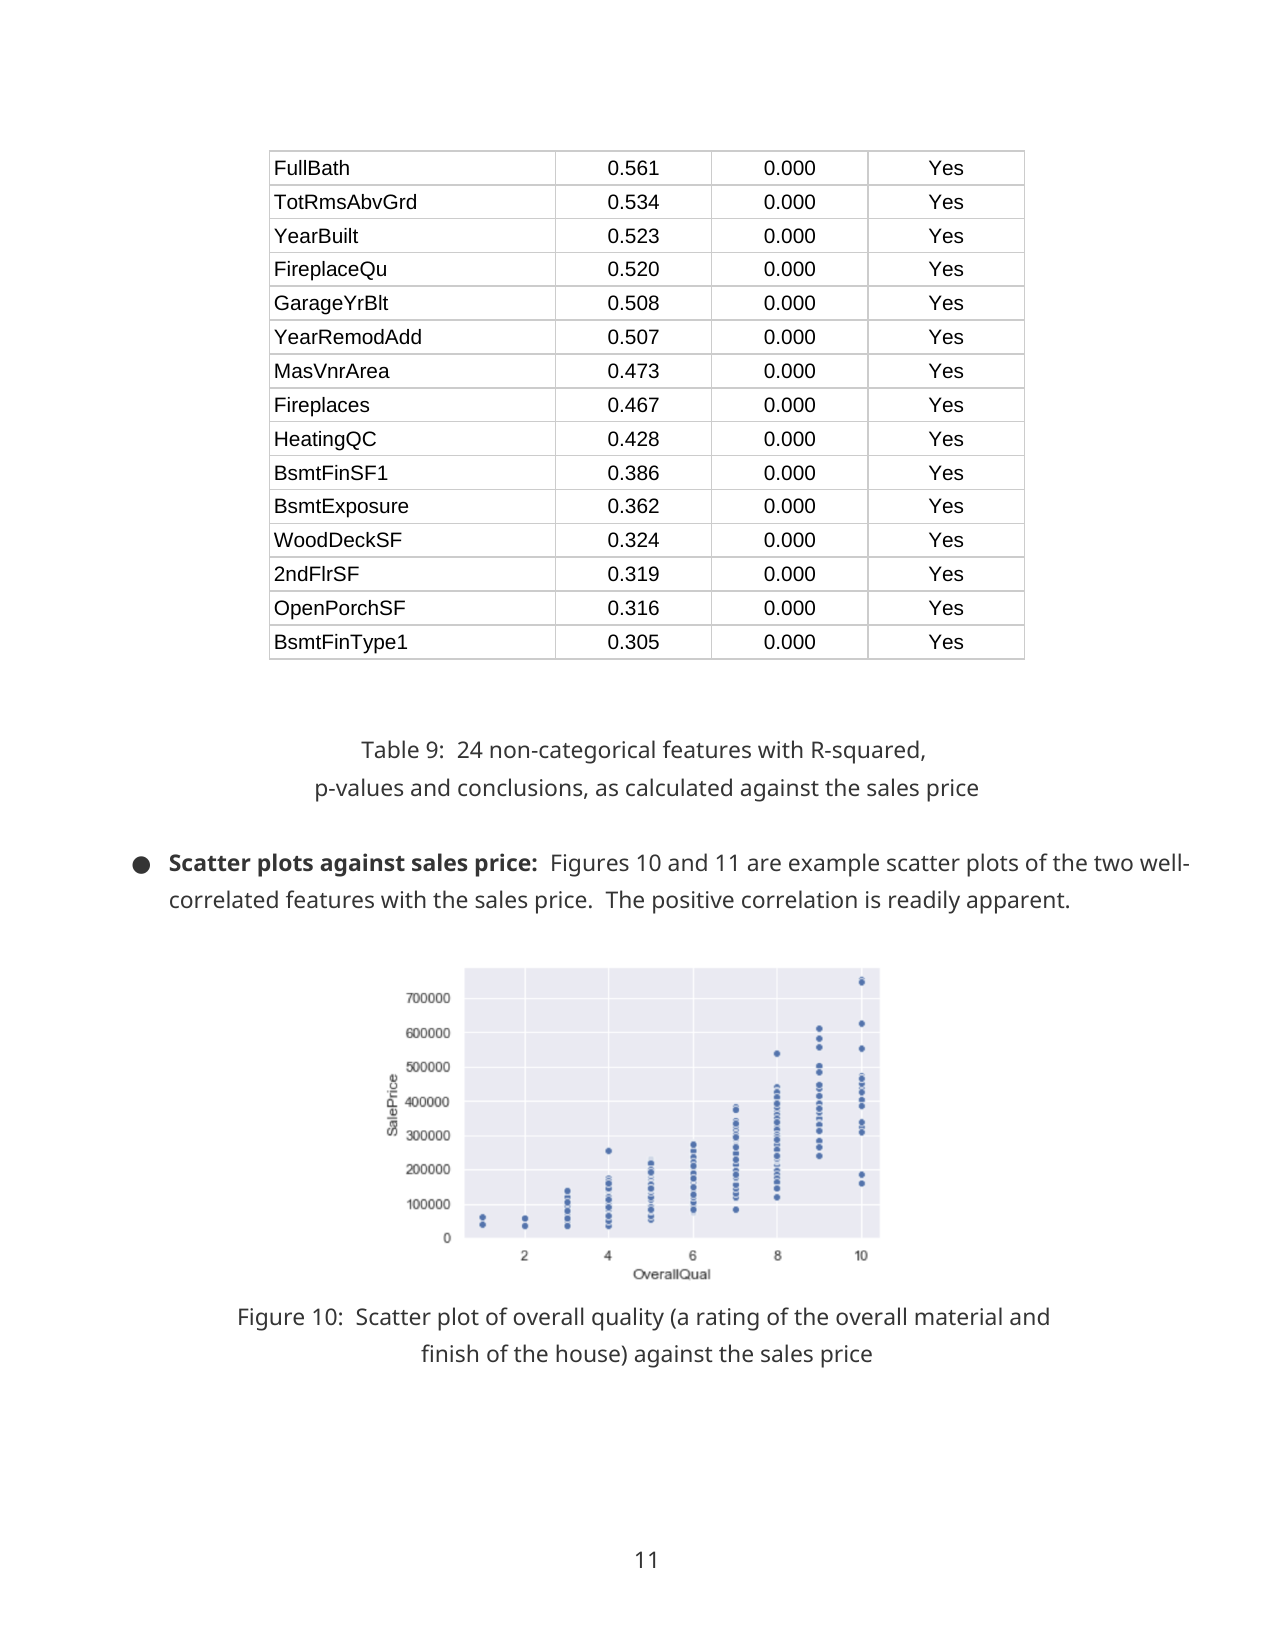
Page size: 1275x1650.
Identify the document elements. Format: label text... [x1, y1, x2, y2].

table_cell 0.324 [556, 524, 711, 556]
table_cell WoodDeckSF [270, 524, 555, 556]
table_cell 0.428 [556, 422, 711, 455]
table_cell Yes [869, 219, 1024, 252]
table_cell YearBuilt [270, 219, 555, 252]
table_cell BsmtFinType1 [270, 626, 555, 658]
table_cell Yes [869, 626, 1024, 658]
table_cell GarageYrBlt [270, 287, 555, 319]
table_cell Yes [869, 355, 1024, 387]
text Figure 10: Scatter plot of overall quality (a rating of the overall material and finish of the house) against the sales price [94, 1301, 1200, 1369]
table_cell 0.523 [556, 219, 711, 252]
table_cell 0.000 [712, 592, 867, 624]
table_cell 0.362 [556, 490, 711, 522]
table_cell 0.561 [556, 152, 711, 184]
table_cell 0.386 [556, 456, 711, 488]
table_cell FullBath [270, 152, 555, 184]
table_cell 0.520 [556, 253, 711, 285]
table_cell 0.000 [712, 186, 867, 218]
table_cell Yes [869, 558, 1024, 590]
table_cell HeatingQC [270, 422, 555, 455]
table_cell Yes [869, 186, 1024, 218]
list Scatter plots against sales price: Figures 10 and 11 are example scatter plots of the two well-correlated features with the sales price. The positive correlation is readily apparent. [131, 847, 1200, 916]
table_cell Yes [869, 389, 1024, 421]
table_cell Yes [869, 490, 1024, 522]
table_cell 0.000 [712, 355, 867, 387]
table_cell BsmtExposure [270, 490, 555, 522]
table_cell 0.473 [556, 355, 711, 387]
table_cell Yes [869, 456, 1024, 488]
table_cell 0.000 [712, 287, 867, 319]
table_cell 0.467 [556, 389, 711, 421]
table_cell Yes [869, 321, 1024, 353]
table_cell Yes [869, 287, 1024, 319]
table_cell TotRmsAbvGrd [270, 186, 555, 218]
table_cell 0.000 [712, 389, 867, 421]
table_cell 0.316 [556, 592, 711, 624]
table_cell Yes [869, 253, 1024, 285]
table_cell MasVnrArea [270, 355, 555, 387]
table_cell 0.000 [712, 422, 867, 455]
table_cell Yes [869, 422, 1024, 455]
table_cell 0.000 [712, 456, 867, 488]
text Table 9: 24 non-categorical features with R-squared, p-values and conclusions, as calculated against the sales price [94, 734, 1200, 803]
table_cell BsmtFinSF1 [270, 456, 555, 488]
table_cell Fireplaces [270, 389, 555, 421]
table_cell 0.319 [556, 558, 711, 590]
table_cell Yes [869, 524, 1024, 556]
table_cell OpenPorchSF [270, 592, 555, 624]
table_cell 0.000 [712, 490, 867, 522]
table_cell 0.508 [556, 287, 711, 319]
table_cell 0.000 [712, 253, 867, 285]
table_cell 0.000 [712, 321, 867, 353]
table_cell 0.305 [556, 626, 711, 658]
table_cell YearRemodAdd [270, 321, 555, 353]
table_cell Yes [869, 592, 1024, 624]
picture [377, 959, 917, 1295]
table_cell 0.000 [712, 558, 867, 590]
table_cell FireplaceQu [270, 253, 555, 285]
table_cell 2ndFlrSF [270, 558, 555, 590]
table_cell 0.507 [556, 321, 711, 353]
table_cell Yes [869, 152, 1024, 184]
table_cell 0.000 [712, 152, 867, 184]
table_cell 0.534 [556, 186, 711, 218]
table_cell 0.000 [712, 219, 867, 252]
table_cell 0.000 [712, 524, 867, 556]
table_cell 0.000 [712, 626, 867, 658]
